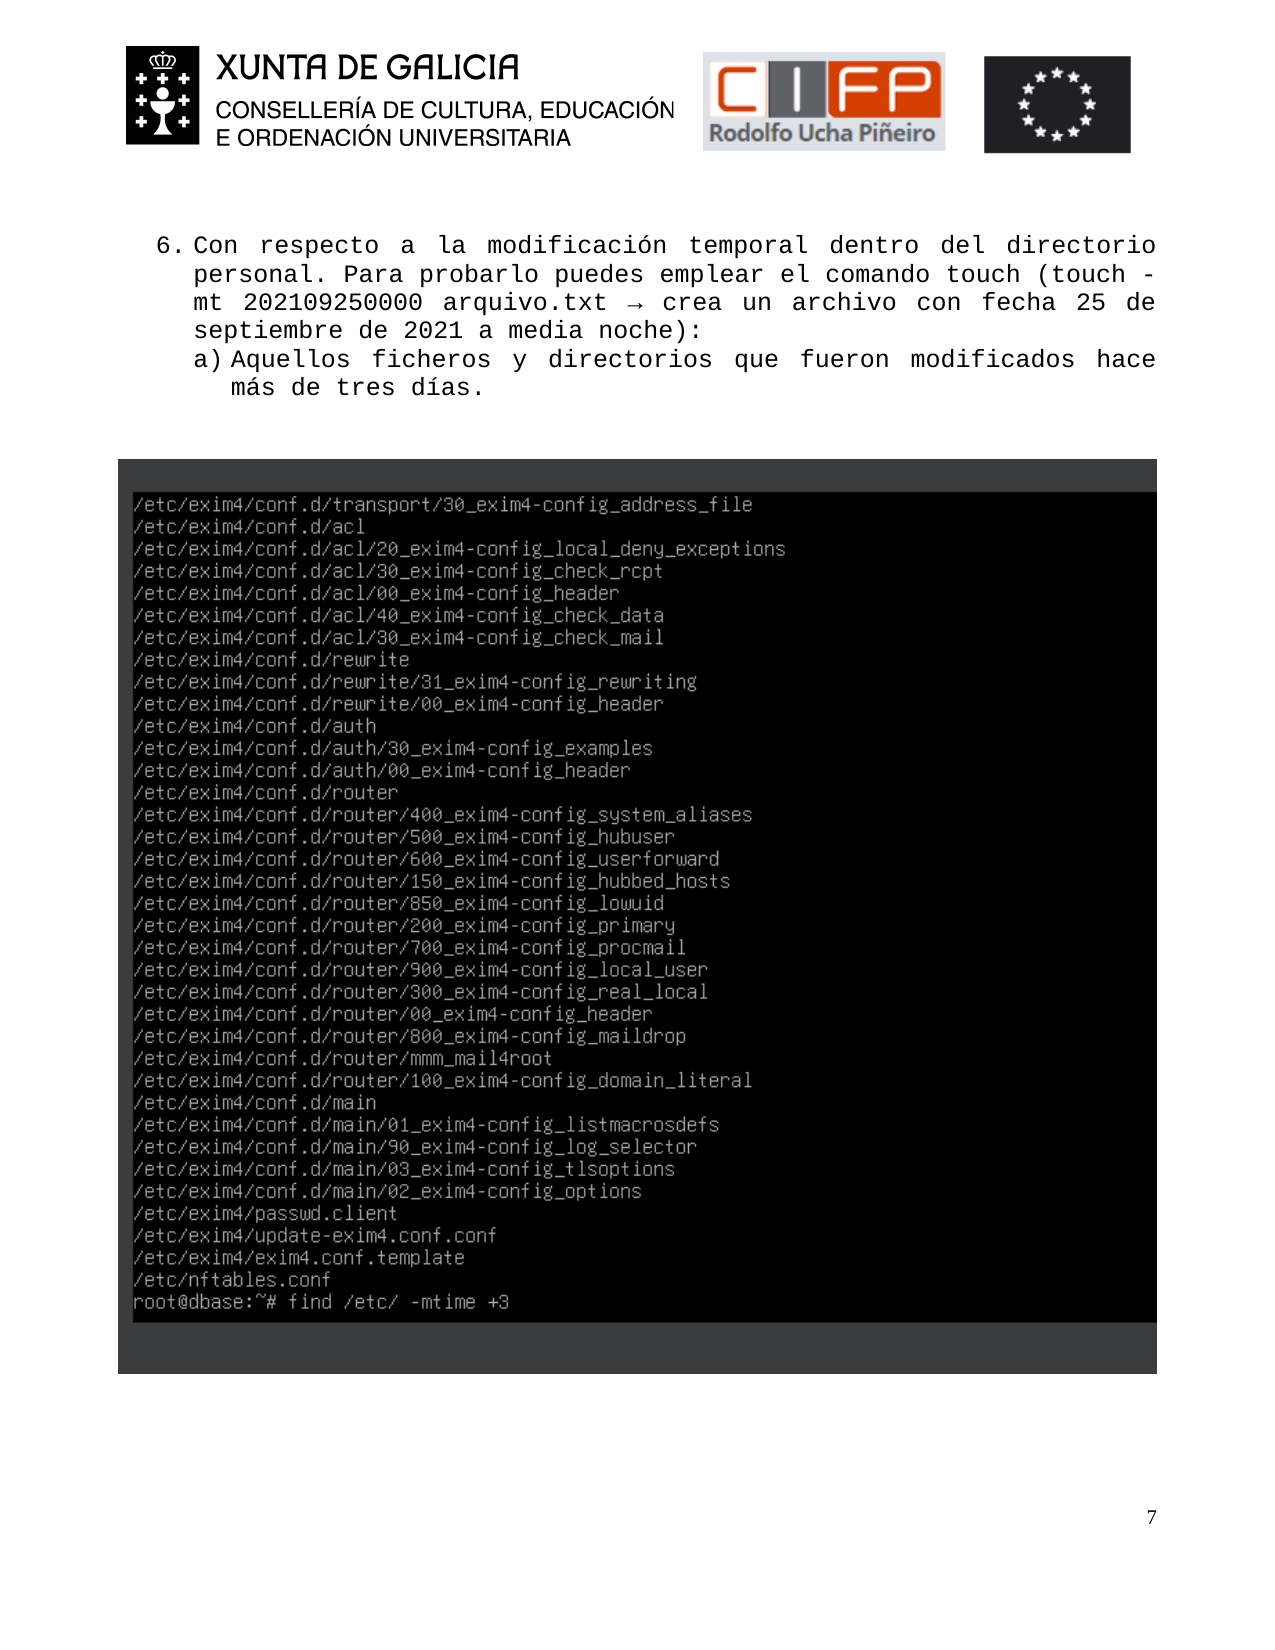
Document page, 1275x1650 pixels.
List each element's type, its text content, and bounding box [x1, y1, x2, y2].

picture [703, 52, 946, 151]
picture [126, 46, 674, 146]
list Aquellos ficheros y directorios que fueron modificados hace más de tres días. [193, 346, 1157, 403]
list Con respecto a la modificación temporal dentro del directorio personal. Para probarlo puedes emplear el comando touch (touch -mt 202109250000 arquivo.txt → crea un archivo con fecha 25 de septiembre de 2021 a media noche): [156, 233, 1157, 346]
picture [118, 459, 1157, 1374]
picture [983, 55, 1134, 155]
